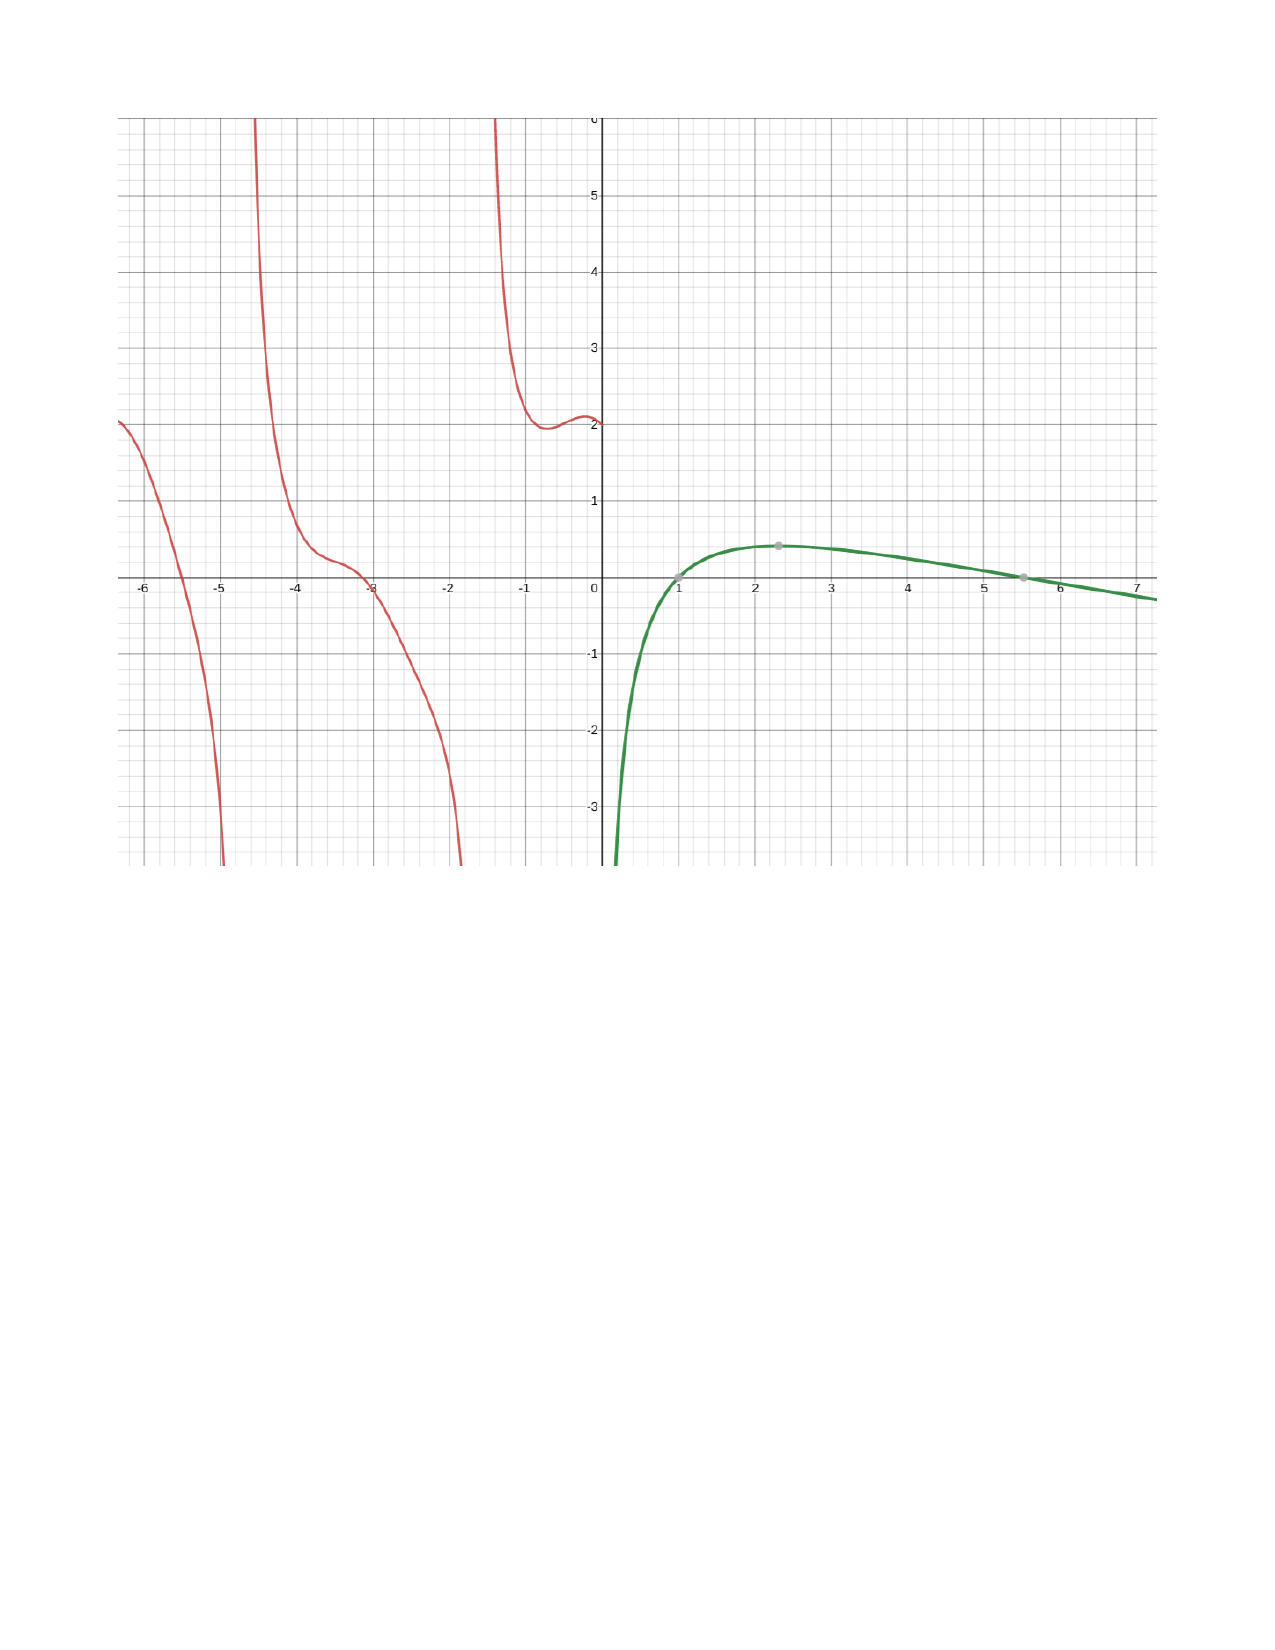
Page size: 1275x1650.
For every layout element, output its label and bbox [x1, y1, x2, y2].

picture [118, 118, 1157, 866]
